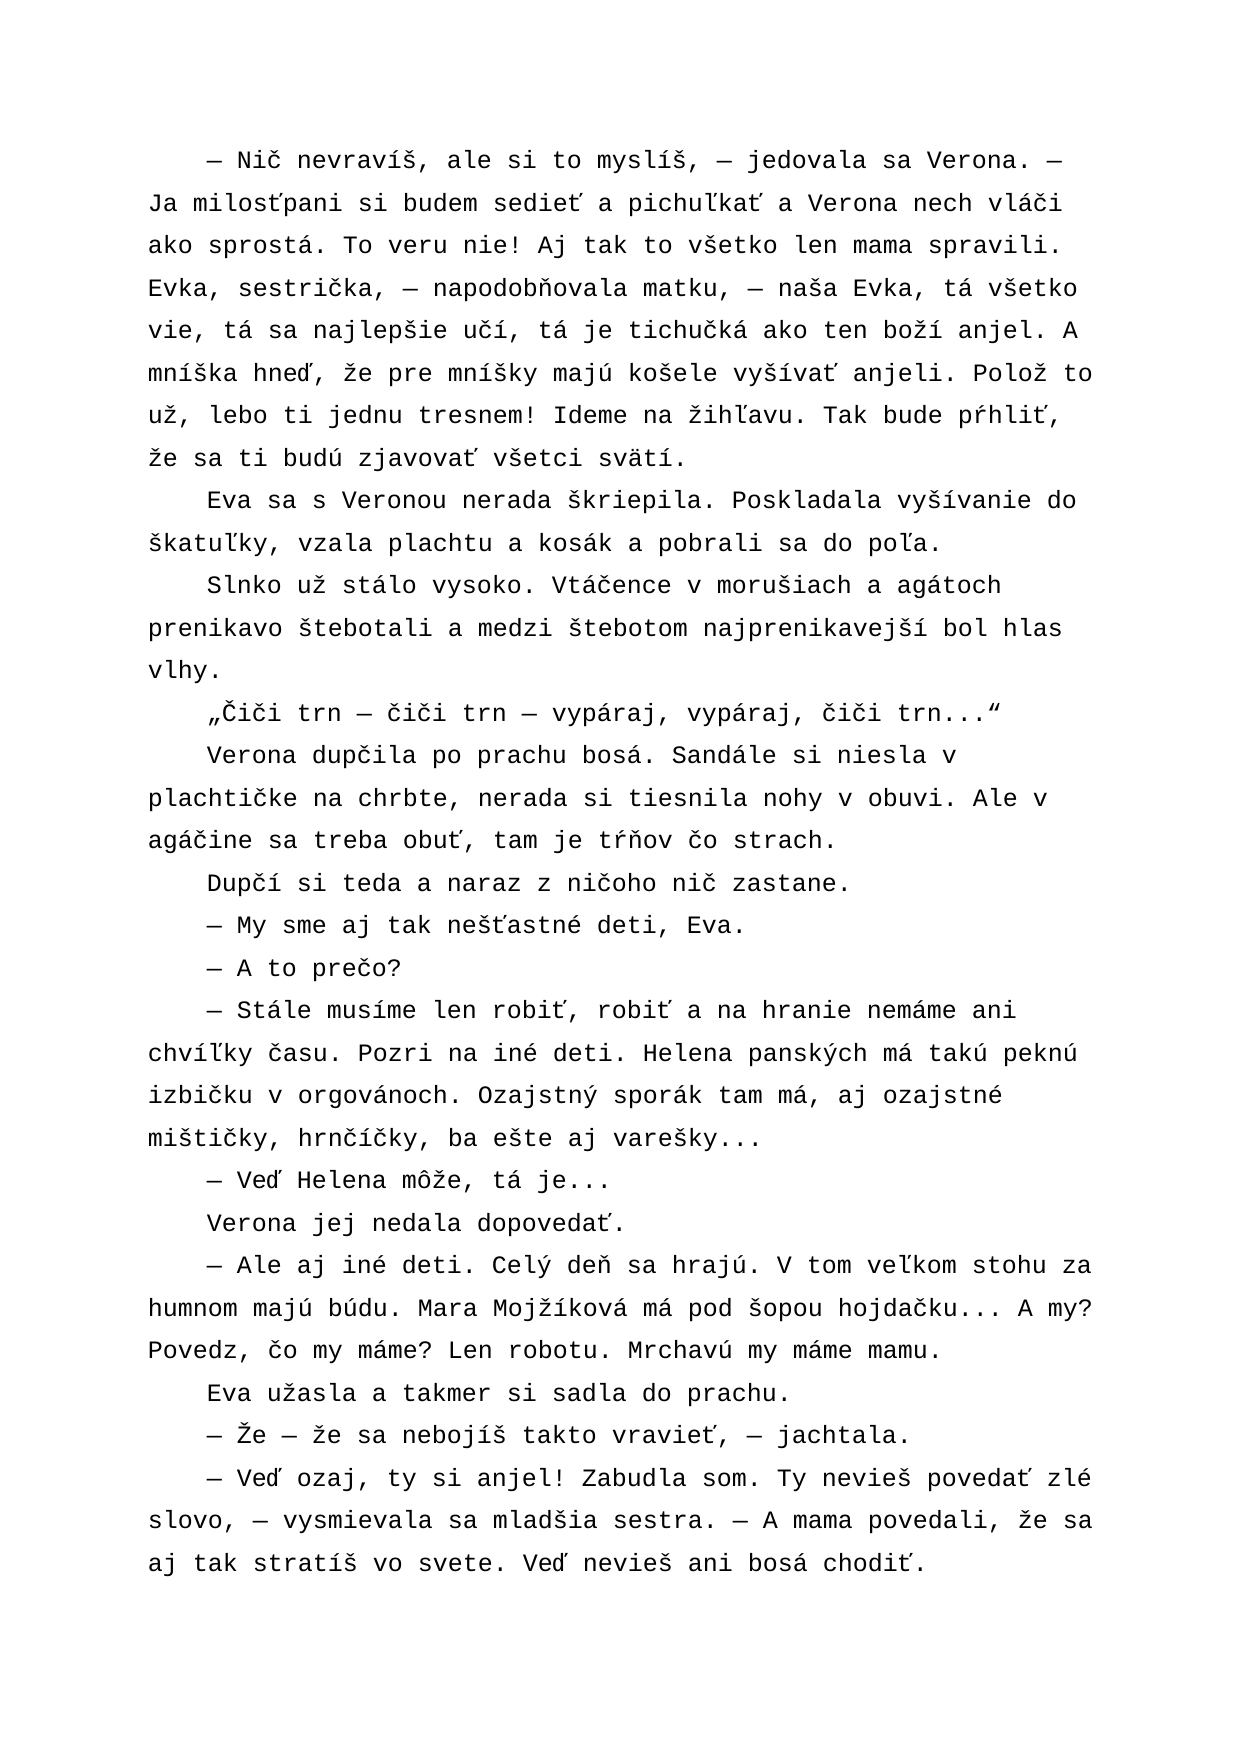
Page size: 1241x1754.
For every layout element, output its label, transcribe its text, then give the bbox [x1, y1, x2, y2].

text — Nič nevravíš, ale si to myslíš, — jedovala sa Verona. — Ja milosťpani si budem sedieť a pichuľkať a Verona nech vláči ako sprostá. To veru nie! Aj tak to všetko len mama spravili. Evka, sestrička, — napodobňovala matku, — naša Evka, tá všetko vie, tá sa najlepšie učí, tá je tichučká ako ten boží anjel. A mníška hneď, že pre mníšky majú košele vyšívať anjeli. Polož to už, lebo ti jednu tresnem! Ideme na žihľavu. Tak bude pŕhliť, že sa ti budú zjavovať všetci svätí. [148, 148, 1093, 473]
text Eva užasla a takmer si sadla do prachu. [148, 1380, 1093, 1408]
text — Veď ozaj, ty si anjel! Zabudla som. Ty nevieš povedať zlé slovo, — vysmievala sa mladšia sestra. — A mama povedali, že sa aj tak stratíš vo svete. Veď nevieš ani bosá chodiť. [148, 1465, 1093, 1578]
text Verona jej nedala dopovedať. [148, 1210, 1093, 1238]
text — Že — že sa nebojíš takto vravieť, — jachtala. [148, 1423, 1093, 1451]
text Eva sa s Veronou nerada škriepila. Poskladala vyšívanie do škatuľky, vzala plachtu a kosák a pobrali sa do poľa. [148, 488, 1093, 558]
text — Ale aj iné deti. Celý deň sa hrajú. V tom veľkom stohu za humnom majú búdu. Mara Mojžíková má pod šopou hojdačku... A my? Povedz, čo my máme? Len robotu. Mrchavú my máme mamu. [148, 1253, 1093, 1366]
text „Čiči trn — čiči trn — vypáraj, vypáraj, čiči trn...“ [148, 700, 1093, 728]
text — A to prečo? [148, 955, 1093, 983]
text Verona dupčila po prachu bosá. Sandále si niesla v plachtičke na chrbte, nerada si tiesnila nohy v obuvi. Ale v agáčine sa treba obuť, tam je tŕňov čo strach. [148, 743, 1093, 856]
text — Stále musíme len robiť, robiť a na hranie nemáme ani chvíľky času. Pozri na iné deti. Helena panských má takú peknú izbičku v orgovánoch. Ozajstný sporák tam má, aj ozajstné mištičky, hrnčíčky, ba ešte aj varešky... [148, 998, 1093, 1153]
text Slnko už stálo vysoko. Vtáčence v morušiach a agátoch prenikavo štebotali a medzi štebotom najprenikavejší bol hlas vlhy. [148, 573, 1093, 686]
text Dupčí si teda a naraz z ničoho nič zastane. [148, 870, 1093, 898]
text — Veď Helena môže, tá je... [148, 1168, 1093, 1196]
text — My sme aj tak nešťastné deti, Eva. [148, 913, 1093, 941]
